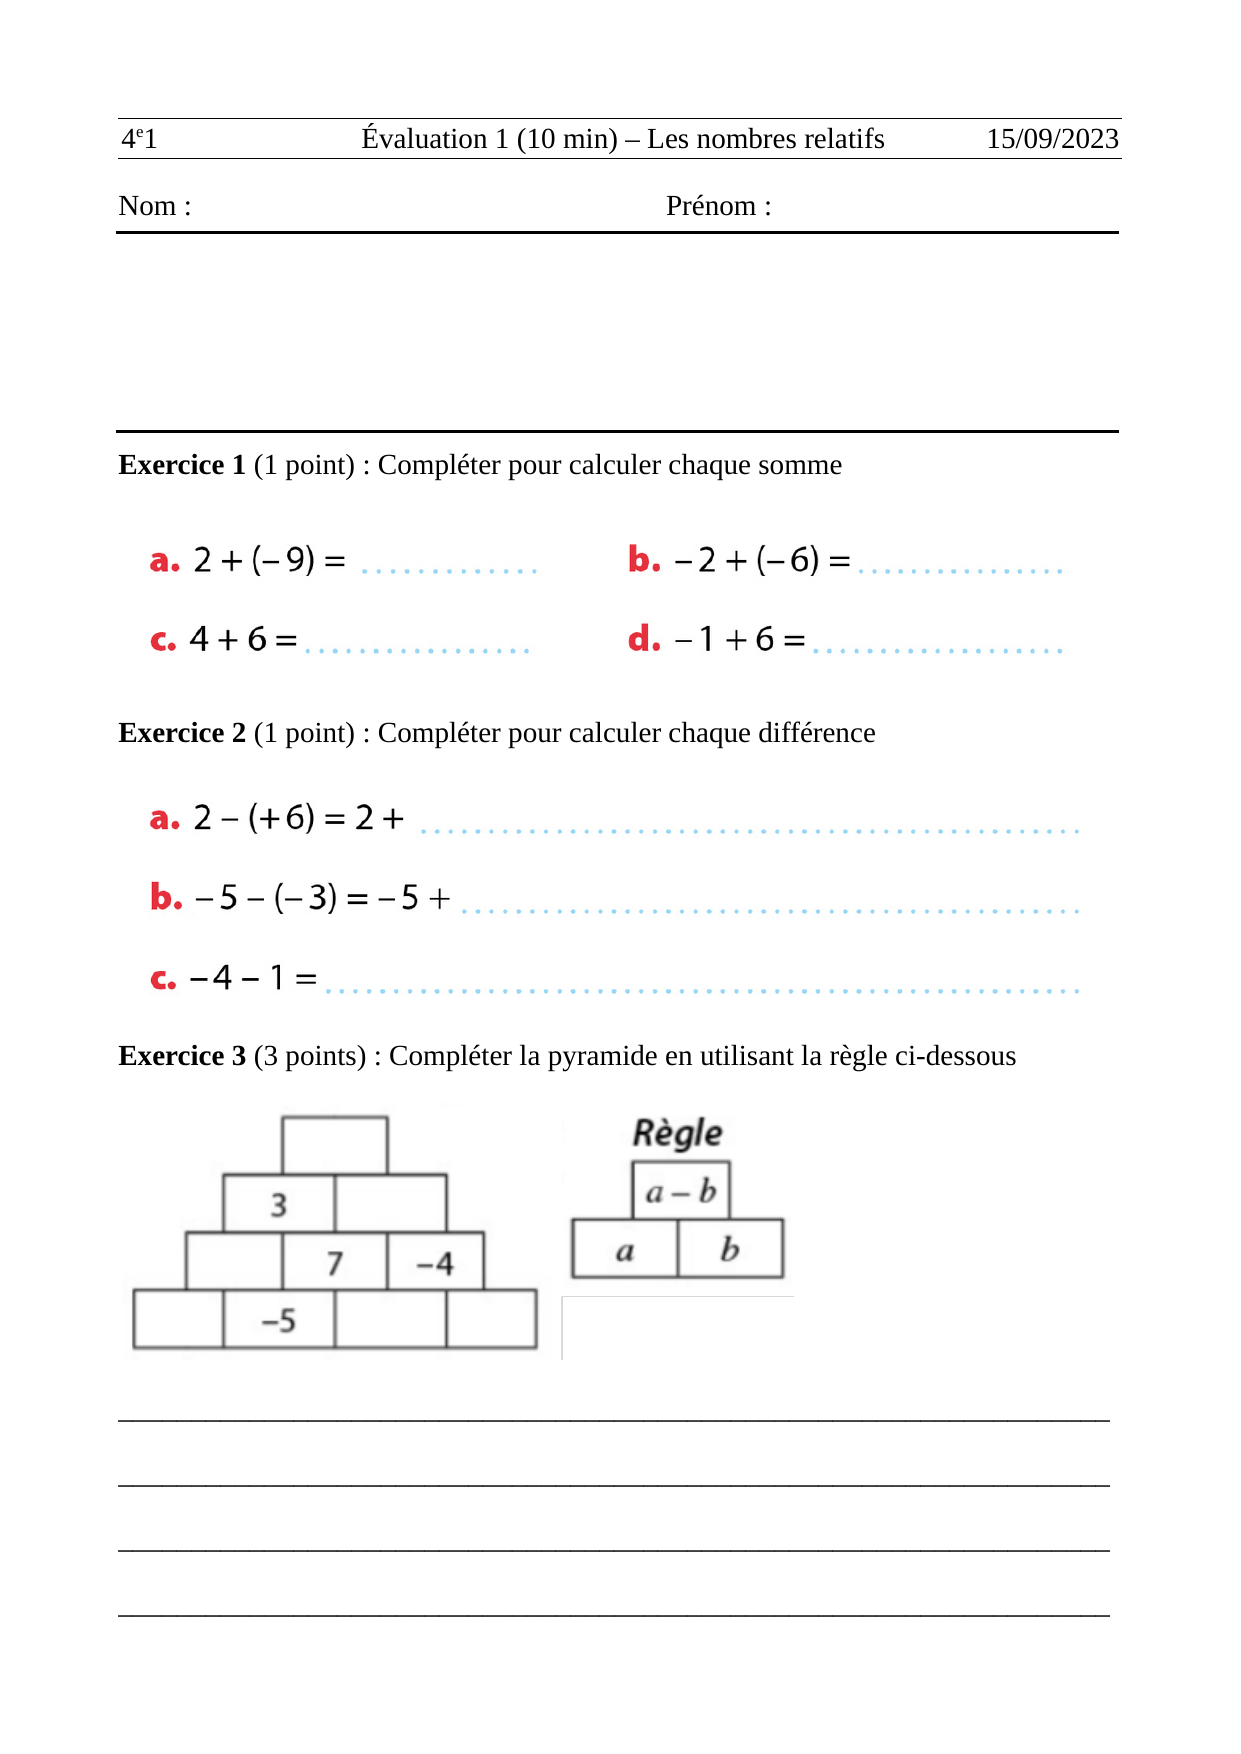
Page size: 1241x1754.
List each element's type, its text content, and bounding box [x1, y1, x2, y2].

text ____________________________________________________________________ [118, 1456, 1122, 1490]
text Exercice 1 (1 point) : Compléter pour calculer chaque somme [118, 447, 1122, 481]
text ____________________________________________________________________ [118, 1521, 1122, 1555]
picture [118, 1103, 795, 1360]
text Nom : Prénom : [118, 188, 1122, 221]
picture [118, 512, 1123, 684]
text ____________________________________________________________________ [118, 1391, 1122, 1425]
text Exercice 2 (1 point) : Compléter pour calculer chaque différence [118, 715, 1122, 748]
picture [118, 779, 1123, 1008]
text ____________________________________________________________________ [118, 1586, 1122, 1619]
text Exercice 3 (3 points) : Compléter la pyramide en utilisant la règle ci-dessous [118, 1038, 1122, 1072]
